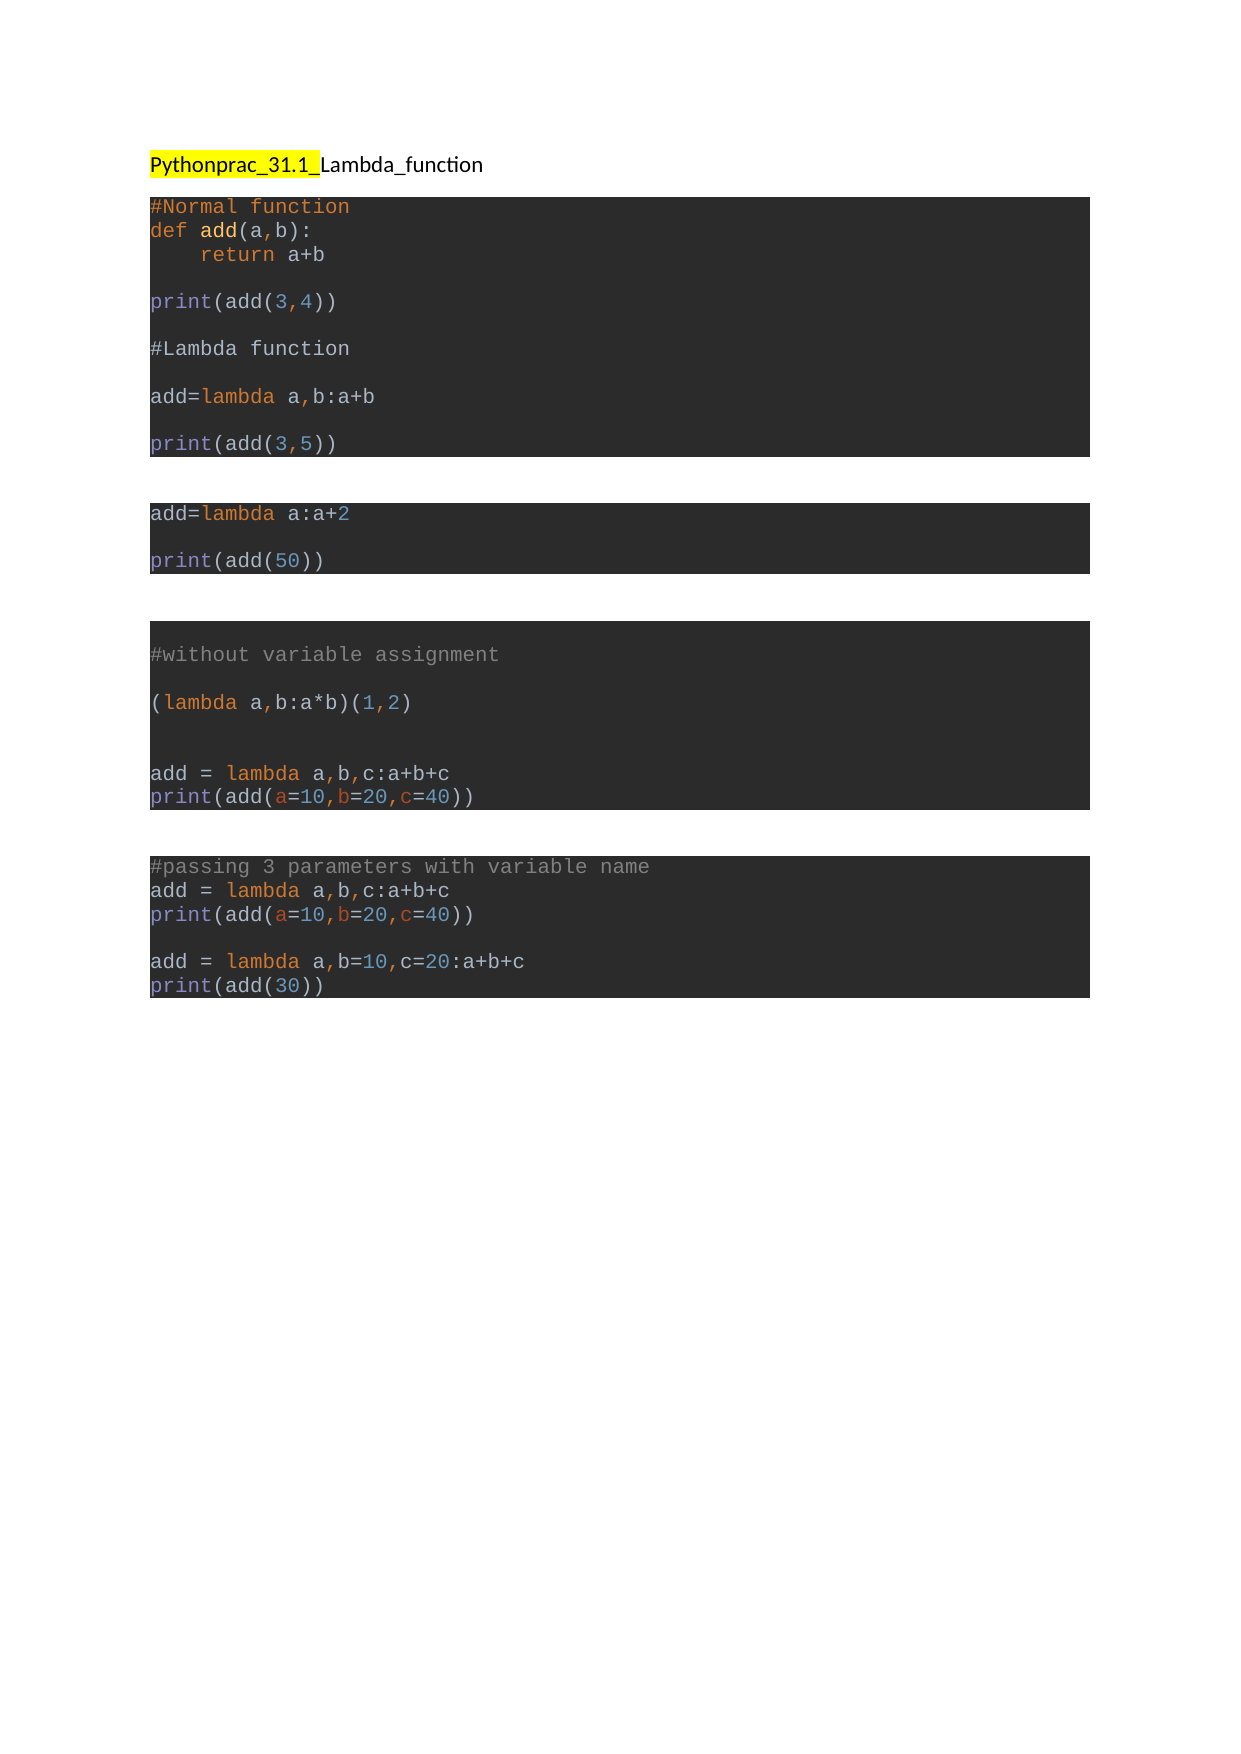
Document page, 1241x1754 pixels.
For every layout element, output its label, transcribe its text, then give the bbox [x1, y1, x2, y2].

text add=lambda a:a+2 print(add(50)) [150, 503, 1090, 574]
text #without variable assignment (lambda a,b:a*b)(1,2) add = lambda a,b,c:a+b+c print(add(a=10,b=20,c=40)) [150, 621, 1090, 810]
text #passing 3 parameters with variable name add = lambda a,b,c:a+b+c print(add(a=10,b=20,c=40)) add = lambda a,b=10,c=20:a+b+c print(add(30)) [150, 856, 1090, 998]
text Pythonprac_31.1_Lambda_function [150, 150, 1090, 178]
text def add(a,b): return a+b print(add(3,4)) #Lambda function [150, 220, 1090, 362]
text #Normal function [150, 197, 1090, 220]
text add=lambda a,b:a+b print(add(3,5)) [150, 362, 1090, 457]
